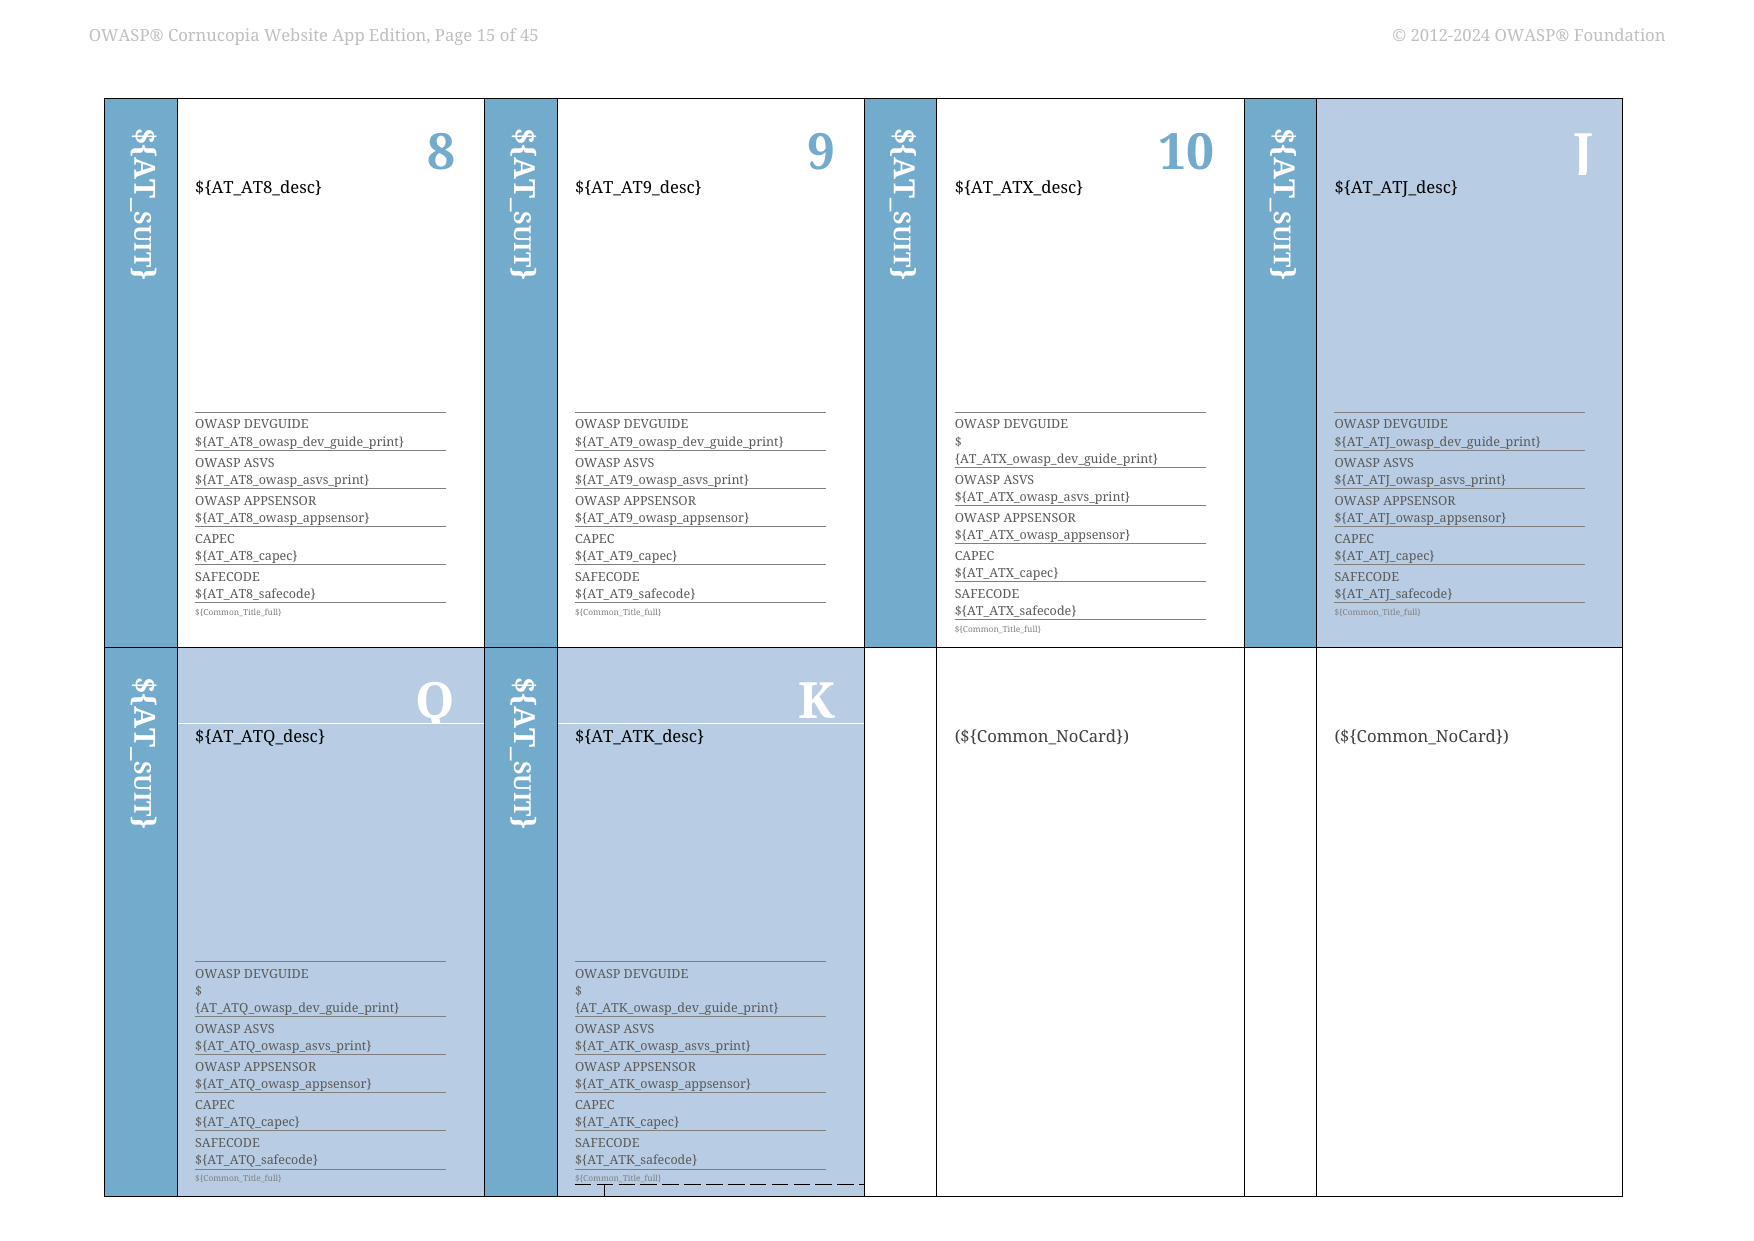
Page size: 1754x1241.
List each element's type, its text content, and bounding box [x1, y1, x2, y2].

table_cell OWASP ASVS ${AT_ATK_owasp_asvs_print} [575, 1017, 826, 1054]
table_cell CAPEC ${AT_ATJ_capec} [1334, 527, 1585, 564]
table_cell SAFECODE ${AT_AT9_safecode} [575, 565, 826, 602]
table_cell OWASP ASVS ${AT_ATQ_owasp_asvs_print} [195, 1017, 446, 1054]
table_cell CAPEC ${AT_ATX_capec} [955, 544, 1206, 581]
table_header ${AT_suit} [485, 99, 557, 647]
table_cell CAPEC ${AT_AT8_capec} [195, 527, 446, 564]
table_cell [1317, 411, 1622, 647]
table_cell (${Common_NoCard}) [1317, 724, 1622, 960]
table_cell [1245, 648, 1316, 1196]
table_header 9 [558, 99, 864, 174]
table_cell ${AT_AT9_desc} [558, 174, 864, 411]
table_cell CAPEC ${AT_ATQ_capec} [195, 1093, 446, 1130]
table_cell OWASP ASVS ${AT_AT8_owasp_asvs_print} [195, 451, 446, 488]
table_cell [558, 411, 864, 647]
table_cell OWASP ASVS ${AT_ATX_owasp_asvs_print} [955, 468, 1206, 505]
table_cell CAPEC ${AT_ATK_capec} [575, 1093, 826, 1130]
table_cell [558, 960, 864, 1196]
table_cell SAFECODE ${AT_AT8_safecode} [195, 565, 446, 602]
table_cell ${Common_Title_full} [955, 620, 1206, 634]
table_header ${AT_suit} [1245, 99, 1316, 647]
table_cell OWASP APPSENSOR ${AT_AT9_owasp_appsensor} [575, 489, 826, 526]
table_header OWASP DEVGUIDE ${AT_ATX_owasp_dev_guide_print} [955, 413, 1206, 467]
table_cell OWASP ASVS ${AT_ATJ_owasp_asvs_print} [1334, 451, 1585, 488]
table_header 10 [937, 99, 1244, 174]
table_cell Q [178, 648, 484, 723]
table_cell ${Common_Title_full} [195, 1170, 446, 1184]
table_cell SAFECODE ${AT_ATX_safecode} [955, 582, 1206, 619]
table_cell ${Common_Title_full} [195, 603, 446, 617]
table_cell ${AT_ATK_desc} [558, 724, 864, 960]
table_header ${AT_suit} [105, 99, 177, 647]
table_header OWASP DEVGUIDE ${AT_ATQ_owasp_dev_guide_print} [195, 962, 446, 1016]
table_header 8 [178, 99, 484, 174]
table_cell [937, 411, 1244, 647]
table_header [605, 1184, 864, 1196]
table_cell OWASP APPSENSOR ${AT_ATJ_owasp_appsensor} [1334, 489, 1585, 526]
table_cell ${AT_suit} [105, 648, 177, 1196]
table_cell K [558, 648, 864, 723]
table_cell ${AT_AT8_desc} [178, 174, 484, 411]
table_cell SAFECODE ${AT_ATJ_safecode} [1334, 565, 1585, 602]
table_cell CAPEC ${AT_AT9_capec} [575, 527, 826, 564]
table_cell [178, 411, 484, 647]
table_cell ${AT_suit} [485, 648, 557, 1196]
table_cell ${Common_Title_full} [575, 1170, 826, 1184]
table_cell OWASP ASVS ${AT_AT9_owasp_asvs_print} [575, 451, 826, 488]
table_cell [178, 960, 484, 1196]
table_cell ${AT_ATQ_desc} [178, 724, 484, 960]
table_cell [937, 960, 1244, 1196]
table_cell [865, 648, 936, 1196]
table_header J [1317, 99, 1622, 174]
table_cell ${AT_ATJ_desc} [1317, 174, 1622, 411]
table_header ${AT_suit} [865, 99, 936, 647]
table_cell OWASP APPSENSOR ${AT_ATX_owasp_appsensor} [955, 506, 1206, 543]
table_cell SAFECODE ${AT_ATQ_safecode} [195, 1131, 446, 1168]
table_cell ${Common_Title_full} [575, 603, 826, 617]
table_header OWASP DEVGUIDE ${AT_ATJ_owasp_dev_guide_print} [1334, 413, 1585, 450]
table_cell SAFECODE ${AT_ATK_safecode} [575, 1131, 826, 1168]
table_cell (${Common_NoCard}) [937, 724, 1244, 960]
table_cell OWASP APPSENSOR ${AT_ATQ_owasp_appsensor} [195, 1055, 446, 1092]
table_cell [1317, 648, 1622, 723]
table_cell OWASP APPSENSOR ${AT_ATK_owasp_appsensor} [575, 1055, 826, 1092]
table_header OWASP DEVGUIDE ${AT_AT9_owasp_dev_guide_print} [575, 413, 826, 450]
table_header [575, 1184, 604, 1196]
table_header OWASP DEVGUIDE ${AT_ATK_owasp_dev_guide_print} [575, 962, 826, 1016]
table_cell [1317, 960, 1622, 1196]
table_cell OWASP APPSENSOR ${AT_AT8_owasp_appsensor} [195, 489, 446, 526]
table_header OWASP DEVGUIDE ${AT_AT8_owasp_dev_guide_print} [195, 413, 446, 450]
table_cell ${AT_ATX_desc} [937, 174, 1244, 411]
table_cell [937, 648, 1244, 723]
table_cell ${Common_Title_full} [1334, 603, 1585, 617]
